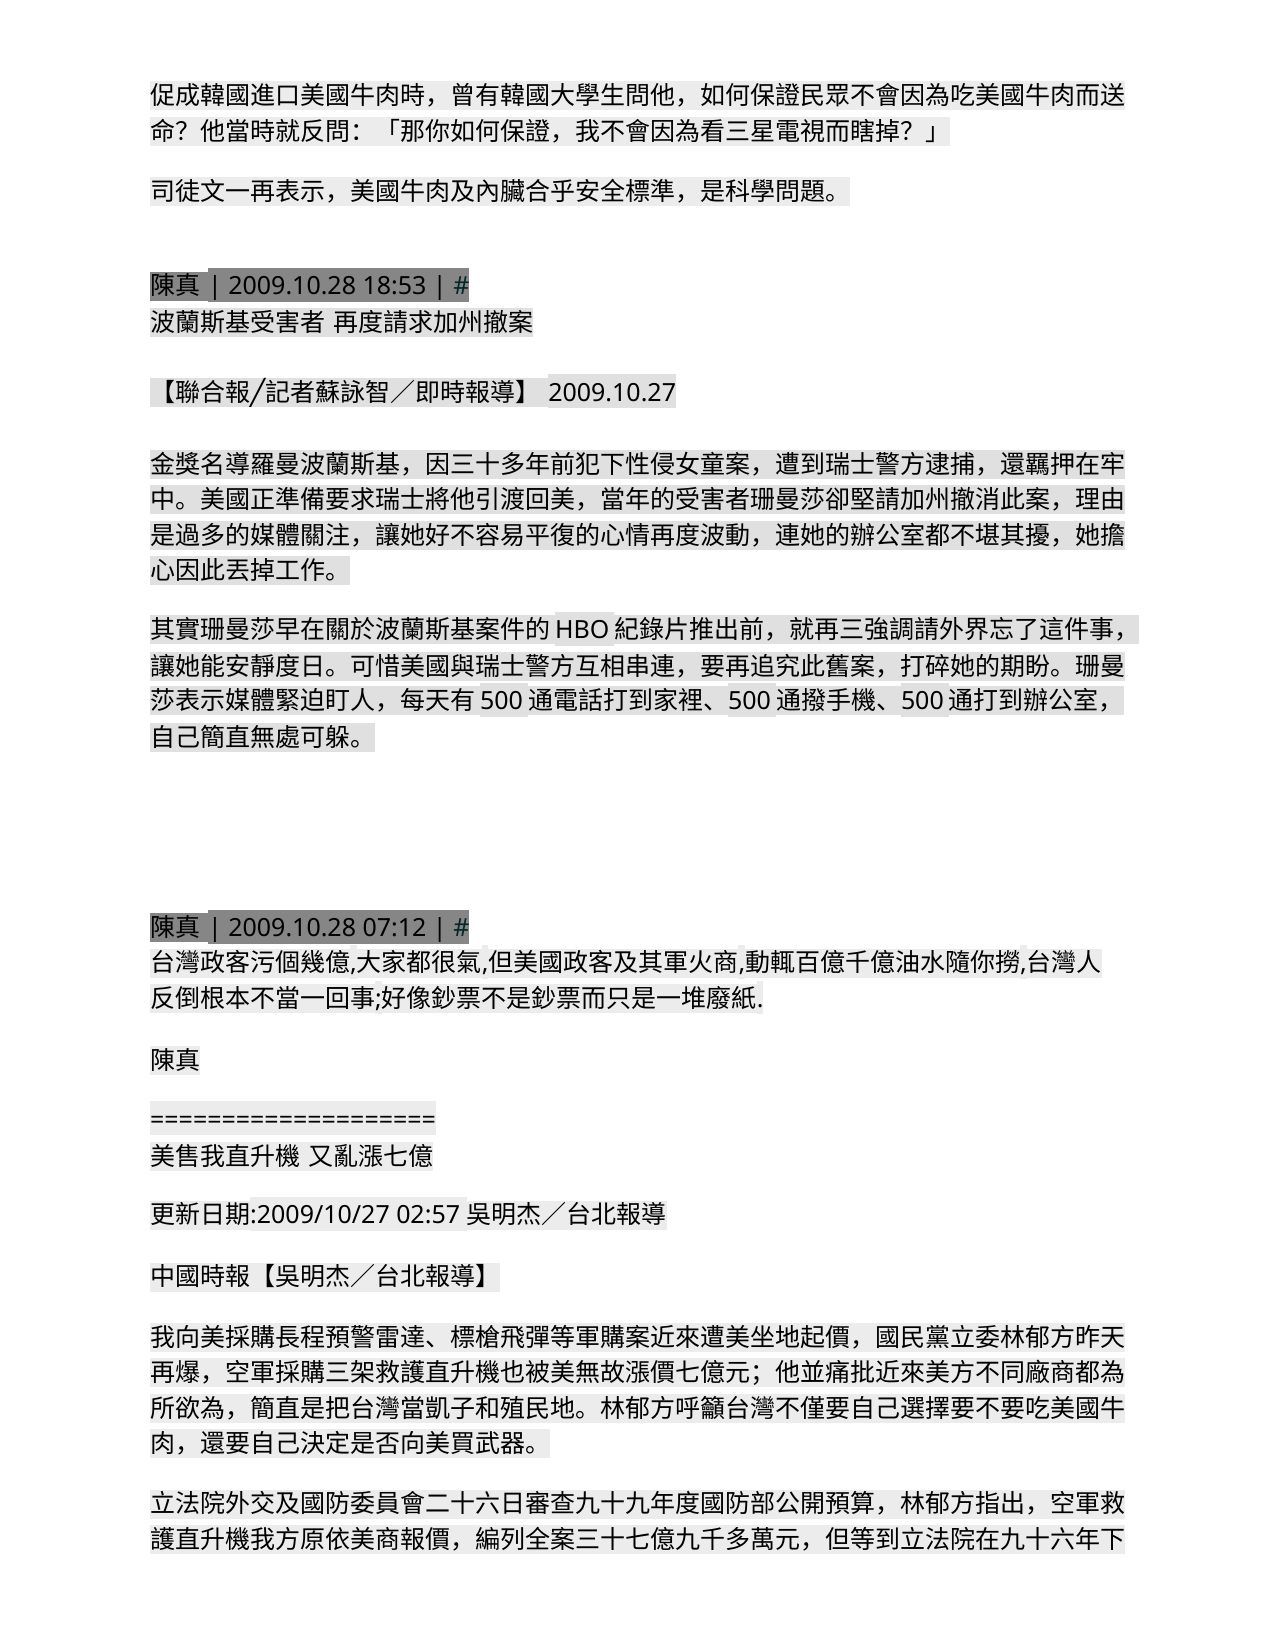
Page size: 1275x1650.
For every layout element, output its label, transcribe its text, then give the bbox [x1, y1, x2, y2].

text 陳真 | 2009.10.28 07:12 | # [150, 908, 1125, 944]
text 陳真 [150, 1039, 1125, 1075]
text ==================== 美售我直升機 又亂漲七億 [150, 1100, 1125, 1171]
text 司徒文更表示，台灣在很多方面喜歡和韓國相比，因此他特別舉韓國為例說，他派駐韓國，促成韓國進口美國牛肉時，曾有韓國大學生問他，如何保證民眾不會因為吃美國牛肉而送命？他當時就反問：「那你如何保證，我不會因為看三星電視而瞎掉？」 [150, 75, 1125, 146]
text 台灣政客污個幾億,大家都很氣,但美國政客及其軍火商,動輒百億千億油水隨你撈,台灣人反倒根本不當一回事;好像鈔票不是鈔票而只是一堆廢紙. [150, 944, 1125, 1014]
text 波蘭斯基受害者 再度請求加州撤案 【聯合報╱記者蘇詠智／即時報導】 2009.10.27 金獎名導羅曼波蘭斯基，因三十多年前犯下性侵女童案，遭到瑞士警方逮捕，還羈押在牢中。美國正準備要求瑞士將他引渡回美，當年的受害者珊曼莎卻堅請加州撤消此案，理由是過多的媒體關注，讓她好不容易平復的心情再度波動，連她的辦公室都不堪其擾，她擔心因此丟掉工作。 [150, 302, 1125, 585]
text 立法院外交及國防委員會二十六日審查九十九年度國防部公開預算，林郁方指出，空軍救護直升機我方原依美商報價，編列全案三十七億九千多萬元，但等到立法院在九十六年下 [150, 1483, 1125, 1554]
text 我向美採購長程預警雷達、標槍飛彈等軍購案近來遭美坐地起價，國民黨立委林郁方昨天再爆，空軍採購三架救護直升機也被美無故漲價七億元；他並痛批近來美方不同廠商都為所欲為，簡直是把台灣當凱子和殖民地。林郁方呼籲台灣不僅要自己選擇要不要吃美國牛肉，還要自己決定是否向美買武器。 [150, 1317, 1125, 1458]
text 更新日期:2009/10/27 02:57 吳明杰／台北報導 [150, 1196, 1125, 1231]
text 陳真 | 2009.10.28 18:53 | # [150, 267, 1125, 302]
text 其實珊曼莎早在關於波蘭斯基案件的HBO紀錄片推出前，就再三強調請外界忘了這件事，讓她能安靜度日。可惜美國與瑞士警方互相串連，要再追究此舊案，打碎她的期盼。珊曼莎表示媒體緊迫盯人，每天有500通電話打到家裡、500通撥手機、500通打到辦公室，自己簡直無處可躲。 [150, 610, 1125, 752]
text 司徒文一再表示，美國牛肉及內臟合乎安全標準，是科學問題。 [150, 171, 1125, 242]
text 中國時報【吳明杰／台北報導】 [150, 1256, 1125, 1292]
